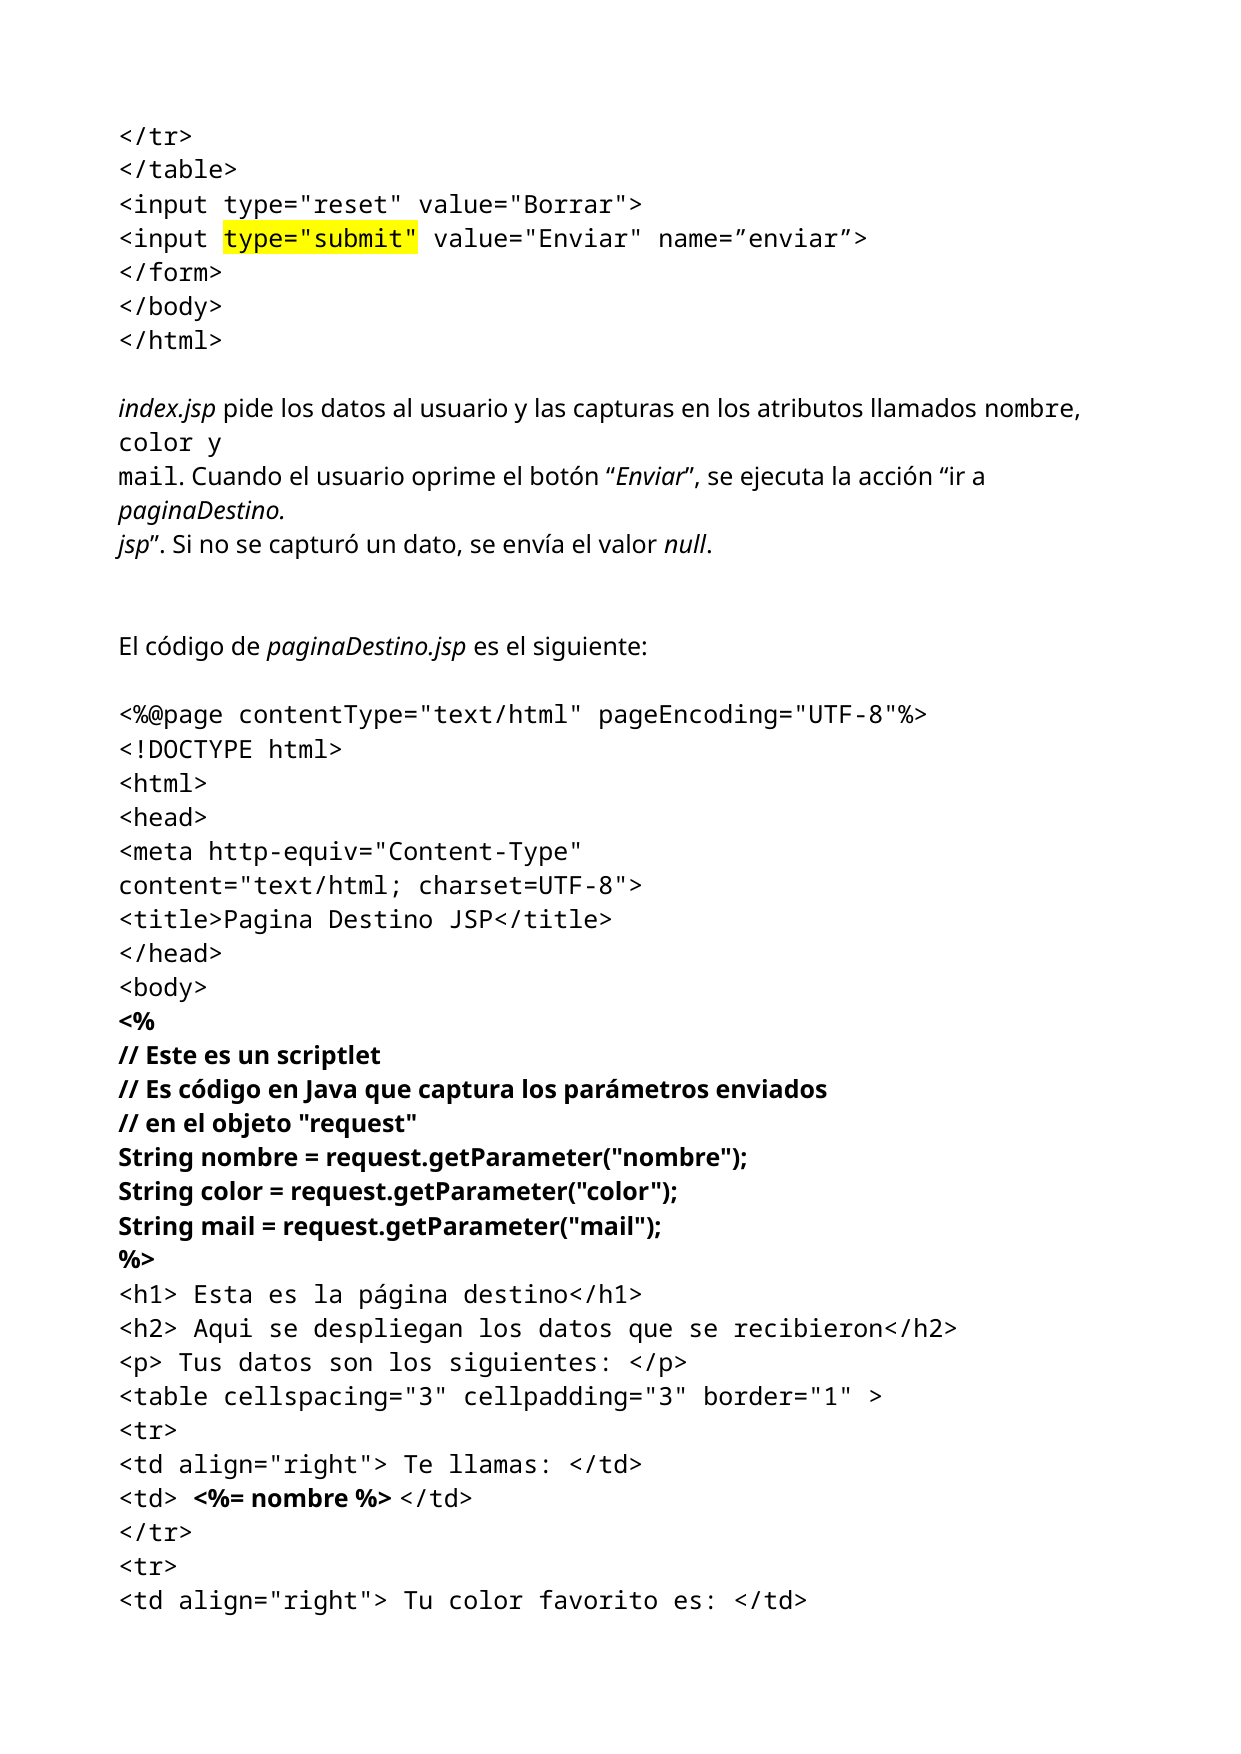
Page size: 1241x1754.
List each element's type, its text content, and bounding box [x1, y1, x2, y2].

text El código de paginaDestino.jsp es el siguiente: [118, 629, 1122, 663]
text <!DOCTYPE html> [118, 731, 1122, 765]
text String mail = request.getParameter("mail"); [118, 1208, 1122, 1242]
text <h1> Esta es la página destino</h1> [118, 1276, 1122, 1310]
text // Este es un scriptlet [118, 1038, 1122, 1072]
text <td align="right"> Te llamas: </td> [118, 1447, 1122, 1481]
text <title>Pagina Destino JSP</title> [118, 902, 1122, 936]
text <html> [118, 765, 1122, 799]
text // Es código en Java que captura los parámetros enviados [118, 1072, 1122, 1106]
text </table> [118, 152, 1122, 186]
text </body> [118, 288, 1122, 322]
text <input type="reset" value="Borrar"> [118, 186, 1122, 220]
text </html> [118, 322, 1122, 357]
text String nombre = request.getParameter("nombre"); [118, 1140, 1122, 1174]
text jsp”. Si no se capturó un dato, se envía el valor null. [118, 527, 1122, 561]
text <%@page contentType="text/html" pageEncoding="UTF-8"%> [118, 697, 1122, 731]
text <head> [118, 799, 1122, 833]
text <td> <%= nombre %> </td> [118, 1481, 1122, 1515]
text <table cellspacing="3" cellpadding="3" border="1" > [118, 1378, 1122, 1412]
text <tr> [118, 1412, 1122, 1447]
text <td align="right"> Tu color favorito es: </td> [118, 1583, 1122, 1617]
text </tr> [118, 118, 1122, 152]
text </tr> [118, 1515, 1122, 1549]
text <body> [118, 970, 1122, 1004]
text <% [118, 1004, 1122, 1038]
text <tr> [118, 1549, 1122, 1583]
text mail. Cuando el usuario oprime el botón “Enviar”, se ejecuta la acción “ir a paginaDestino. [118, 459, 1122, 527]
text String color = request.getParameter("color"); [118, 1174, 1122, 1208]
text </form> [118, 254, 1122, 288]
text %> [118, 1242, 1122, 1276]
text // en el objeto "request" [118, 1106, 1122, 1140]
text index.jsp pide los datos al usuario y las capturas en los atributos llamados nombre, color y [118, 391, 1122, 459]
text <h2> Aqui se despliegan los datos que se recibieron</h2> [118, 1310, 1122, 1344]
text content="text/html; charset=UTF-8"> [118, 867, 1122, 902]
text <meta http-equiv="Content-Type" [118, 833, 1122, 867]
text <input type="submit" value="Enviar" name=”enviar”> [118, 220, 1122, 254]
text </head> [118, 936, 1122, 970]
text <p> Tus datos son los siguientes: </p> [118, 1344, 1122, 1378]
